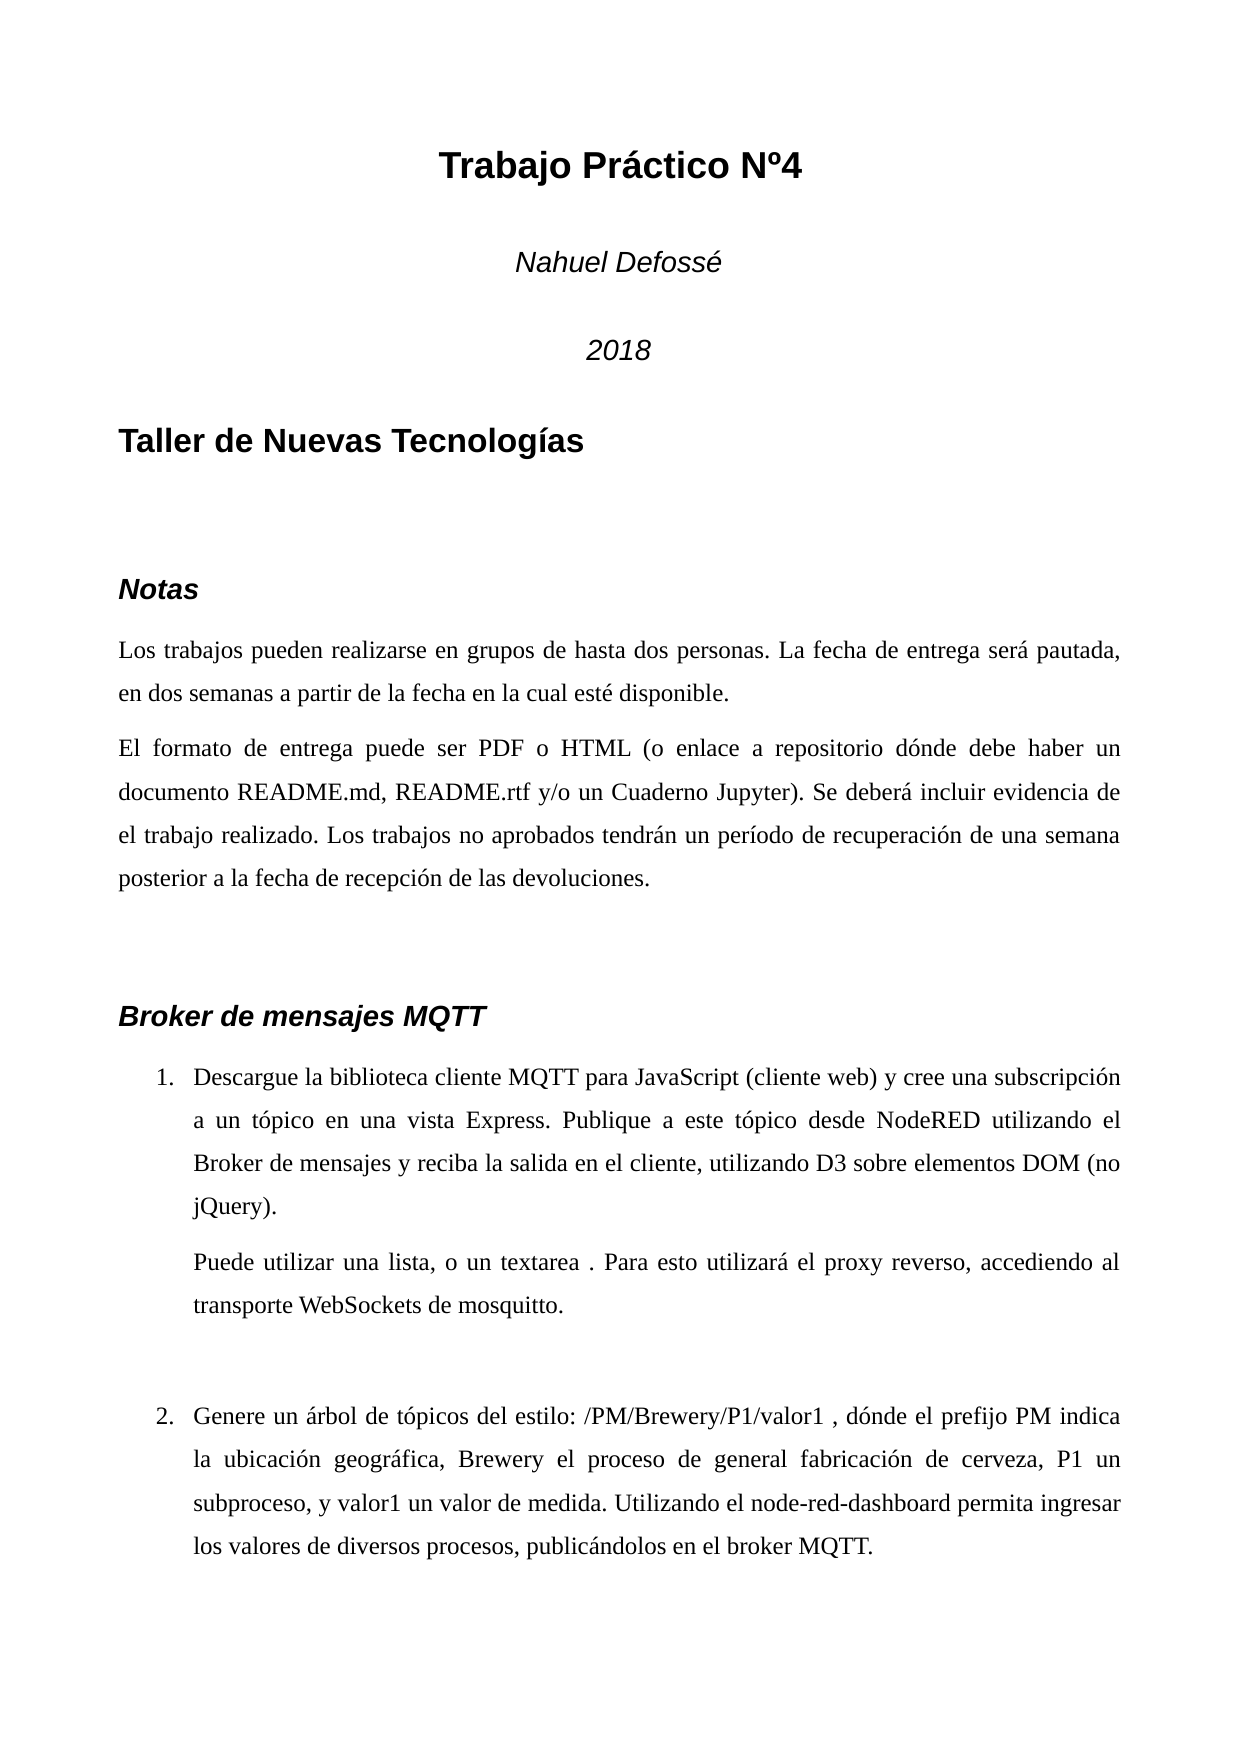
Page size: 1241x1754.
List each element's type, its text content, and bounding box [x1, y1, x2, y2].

subtitle Taller de Nuevas Tecnologías [118, 421, 1122, 459]
subtitle Broker de mensajes MQTT [118, 999, 1122, 1033]
text El formato de entrega puede ser PDF o HTML (o enlace a repositorio dónde debe haber un documento README.md, README.rtf y/o un Cuaderno Jupyter). Se deberá incluir evidencia de el trabajo realizado. Los trabajos no aprobados tendrán un período de recuperación de una semana posterior a la fecha de recepción de las devoluciones. [118, 733, 1122, 892]
list Descargue la biblioteca cliente MQTT para JavaScript (cliente web) y cree una subscripción a un tópico en una vista Express. Publique a este tópico desde NodeRED utilizando el Broker de mensajes y reciba la salida en el cliente, utilizando D3 sobre elementos DOM (no jQuery). [156, 1062, 1122, 1220]
text Los trabajos pueden realizarse en grupos de hasta dos personas. La fecha de entrega será pautada, en dos semanas a partir de la fecha en la cual esté disponible. [118, 635, 1122, 707]
subtitle 2018 [118, 333, 1122, 367]
title Trabajo Práctico Nº4 [118, 143, 1122, 186]
subtitle Notas [118, 572, 1122, 606]
subtitle Nahuel Defossé [118, 245, 1122, 279]
list Puede utilizar una lista, o un textarea . Para esto utilizará el proxy reverso, accediendo al transporte WebSockets de mosquitto. [156, 1247, 1122, 1319]
list Genere un árbol de tópicos del estilo: /PM/Brewery/P1/valor1 , dónde el prefijo PM indica la ubicación geográfica, Brewery el proceso de general fabricación de cerveza, P1 un subproceso, y valor1 un valor de medida. Utilizando el node-red-dashboard permita ingresar los valores de diversos procesos, publicándolos en el broker MQTT. [156, 1401, 1122, 1559]
